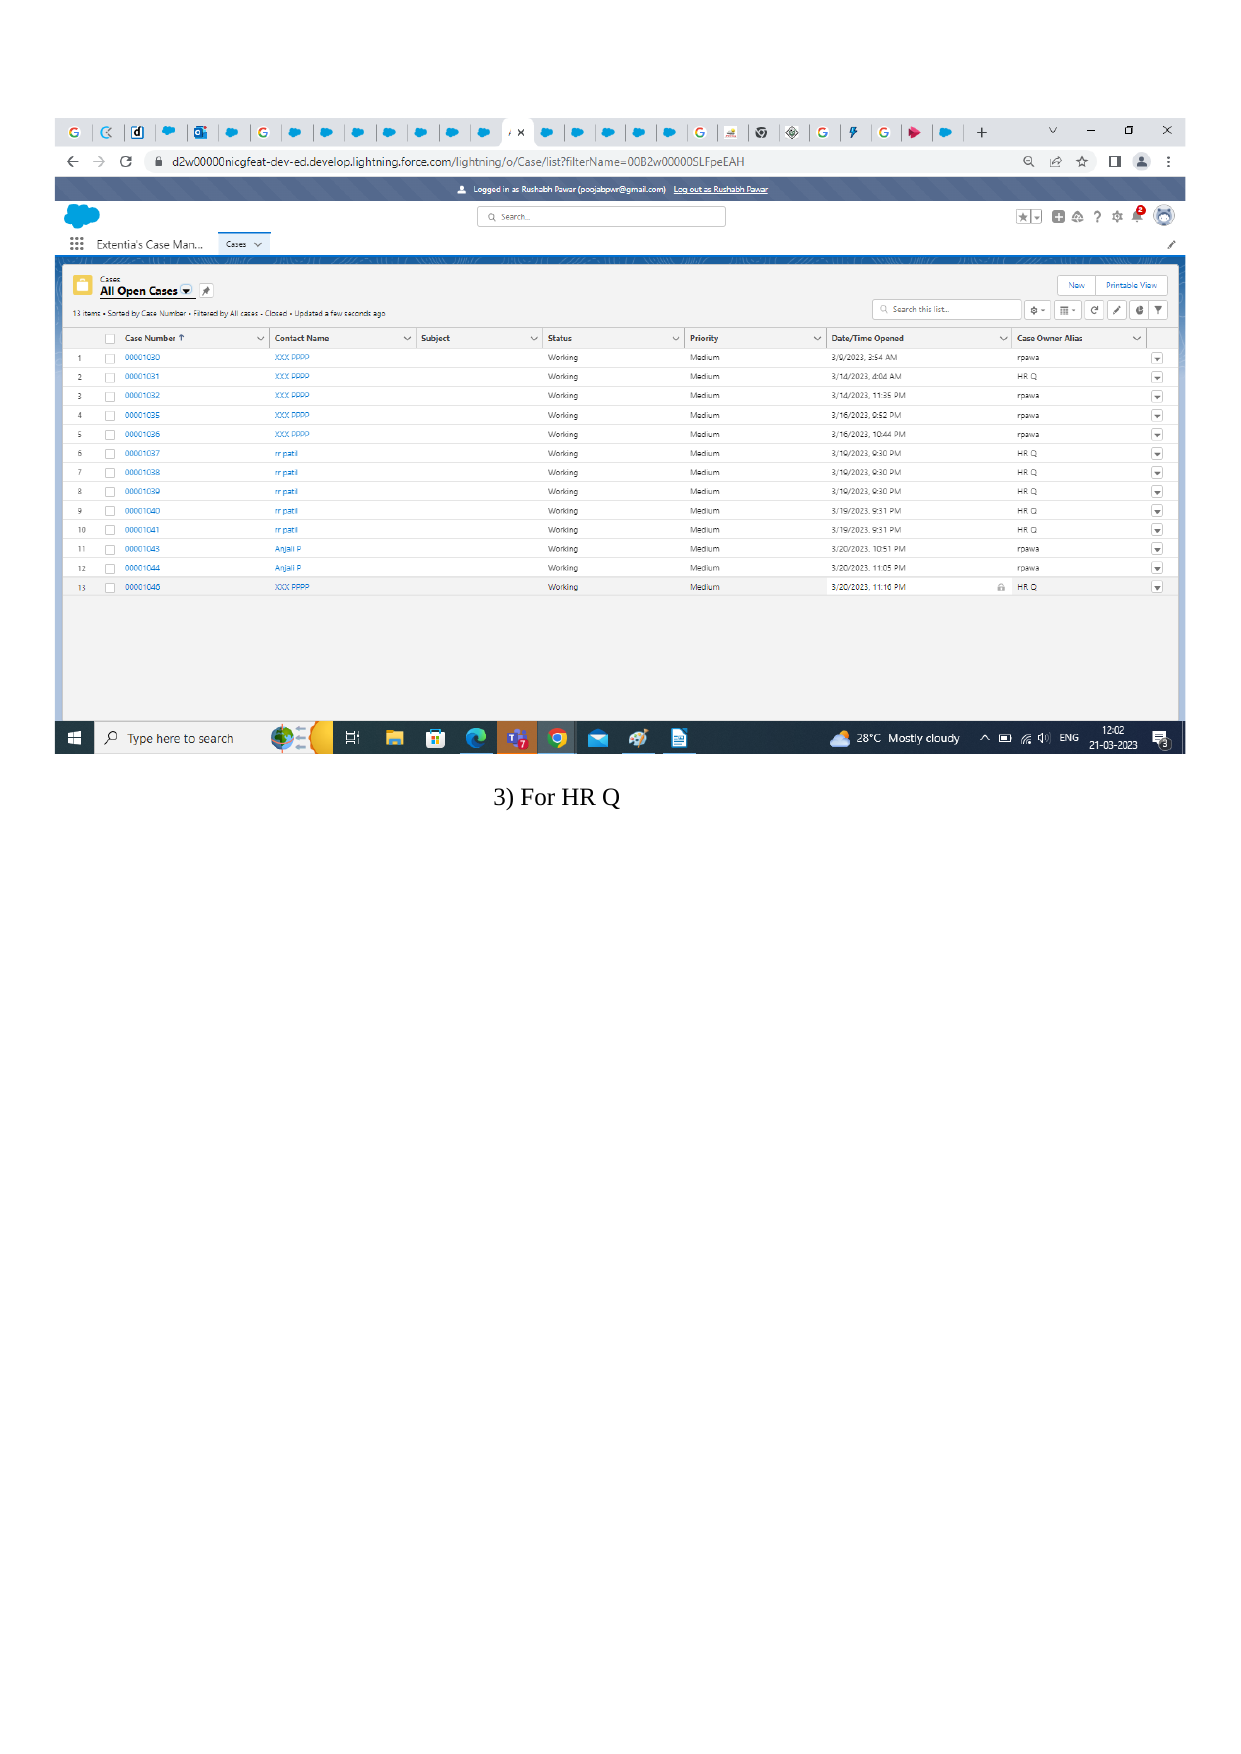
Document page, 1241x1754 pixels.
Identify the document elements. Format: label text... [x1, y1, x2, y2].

text 3) For HR Q [118, 782, 1122, 811]
picture [54, 118, 1186, 754]
